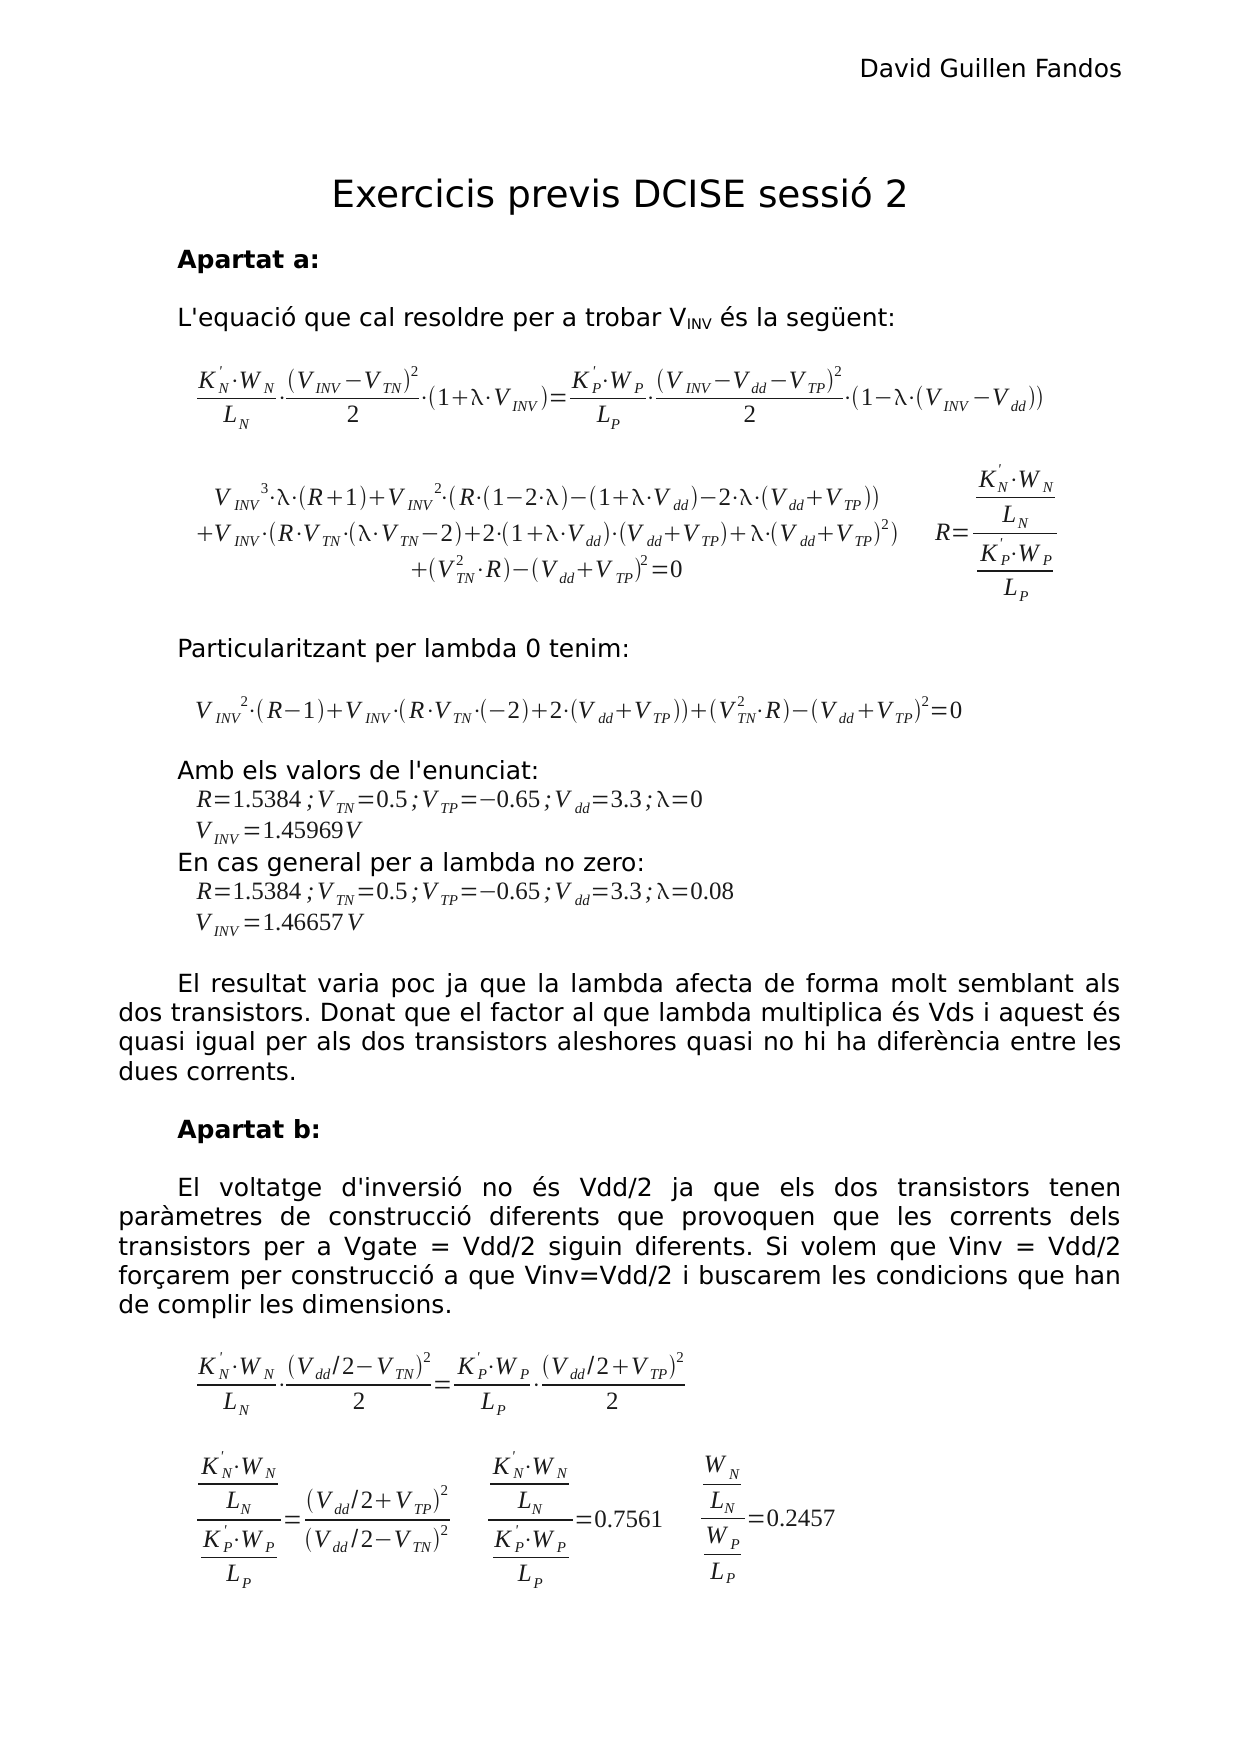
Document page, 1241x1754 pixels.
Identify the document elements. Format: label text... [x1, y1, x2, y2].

text Exercicis previs DCISE sessió 2 [118, 172, 1122, 216]
text En cas general per a lambda no zero: [118, 848, 1122, 877]
text El resultat varia poc ja que la lambda afecta de forma molt semblant als dos transistors. Donat que el factor al que lambda multiplica és Vds i aquest és quasi igual per als dos transistors aleshores quasi no hi ha diferència entre les dues corrents. [118, 969, 1122, 1086]
text Amb els valors de l'enunciat: [118, 756, 1122, 785]
text El voltatge d'inversió no és Vdd/2 ja que els dos transistors tenen paràmetres de construcció diferents que provoquen que les corrents dels transistors per a Vgate = Vdd/2 siguin diferents. Si volem que Vinv = Vdd/2 forçarem per construcció a que Vinv=Vdd/2 i buscarem les condicions que han de complir les dimensions. [118, 1173, 1122, 1319]
text Apartat b: [118, 1115, 1122, 1144]
text Apartat a: [118, 245, 1122, 274]
text L'equació que cal resoldre per a trobar VINV és la següent: [118, 303, 1122, 333]
text Particularitzant per lambda 0 tenim: [118, 634, 1122, 663]
